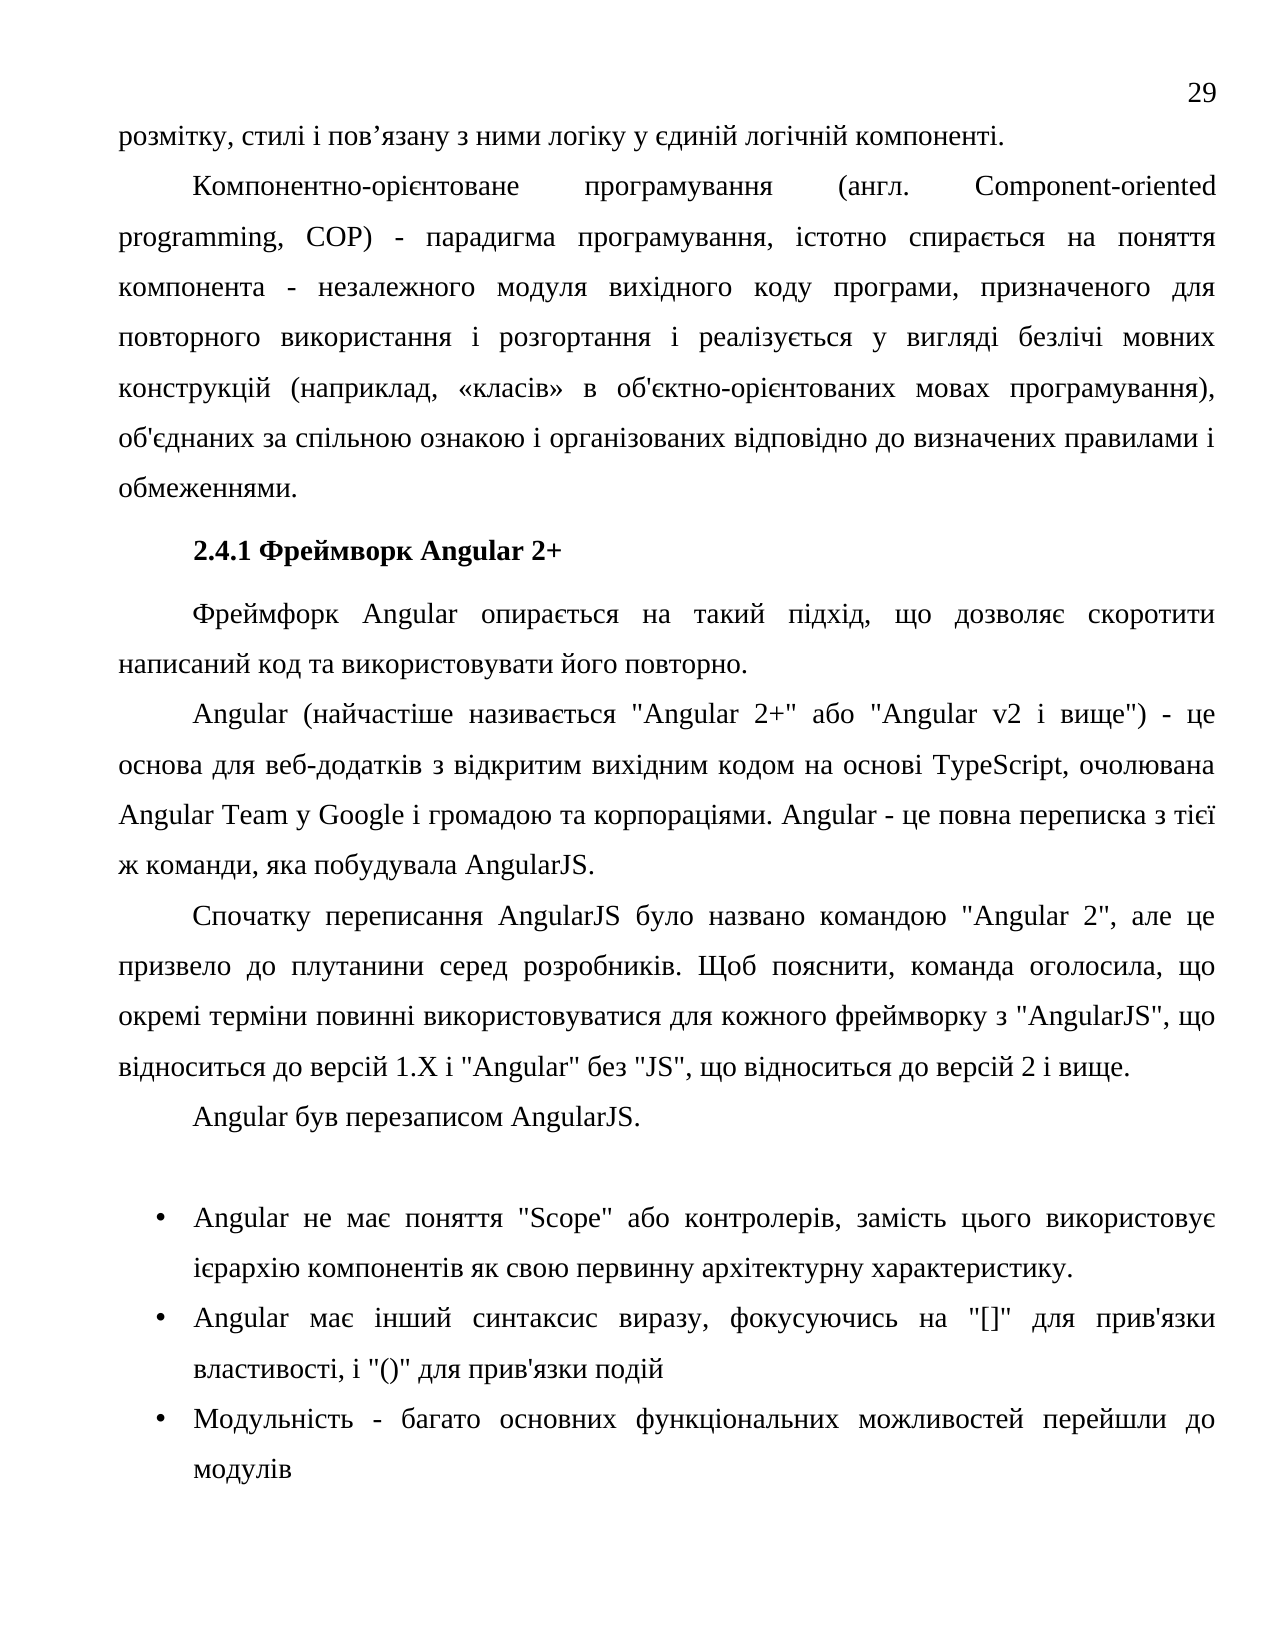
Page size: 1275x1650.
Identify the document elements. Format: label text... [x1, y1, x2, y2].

text Angular (найчастіше називається "Angular 2+" або "Angular v2 і вище") - це основа для веб-додатків з відкритим вихідним кодом на основі TypeScript, очолювана Angular Team у Google і громадою та корпораціями. Angular - це повна переписка з тієї ж команди, яка побудувала AngularJS. [118, 697, 1217, 881]
text Angular був перезаписом AngularJS. [118, 1099, 1217, 1133]
text Компонентно-орієнтоване програмування (англ. Component-oriented programming, COP) - парадигма програмування, істотно спирається на поняття компонента - незалежного модуля вихідного коду програми, призначеного для повторного використання і розгортання і реалізується у вигляді безлічі мовних конструкцій (наприклад, «класів» в об'єктно-орієнтованих мовах програмування), об'єднаних за спільною ознакою і організованих відповідно до визначених правилами і обмеженнями. [118, 168, 1217, 504]
text розмітку, стилі і пов’язану з ними логіку у єдиній логічній компоненті. [118, 118, 1217, 152]
list Angular не має поняття "Scope" або контролерів, замість цього використовує ієрархію компонентів як свою первинну архітектурну характеристику. [156, 1200, 1217, 1284]
list Модульність - багато основних функціональних можливостей перейшли до модулів [156, 1401, 1217, 1485]
subtitle 2.4.1 Фреймворк Angular 2+ [118, 533, 1217, 567]
list Angular має інший синтаксис виразу, фокусуючись на "[]" для прив'язки властивості, і "()" для прив'язки подій [156, 1300, 1217, 1384]
text Фреймфорк Angular опирається на такий підхід, що дозволяє скоротити написаний код та використовувати його повторно. [118, 596, 1217, 680]
text Спочатку переписання AngularJS було названо командою "Angular 2", але це призвело до плутанини серед розробників. Щоб пояснити, команда оголосила, що окремі терміни повинні використовуватися для кожного фреймворку з "AngularJS", що відноситься до версій 1.X і "Angular" без "JS", що відноситься до версій 2 і вище. [118, 898, 1217, 1082]
